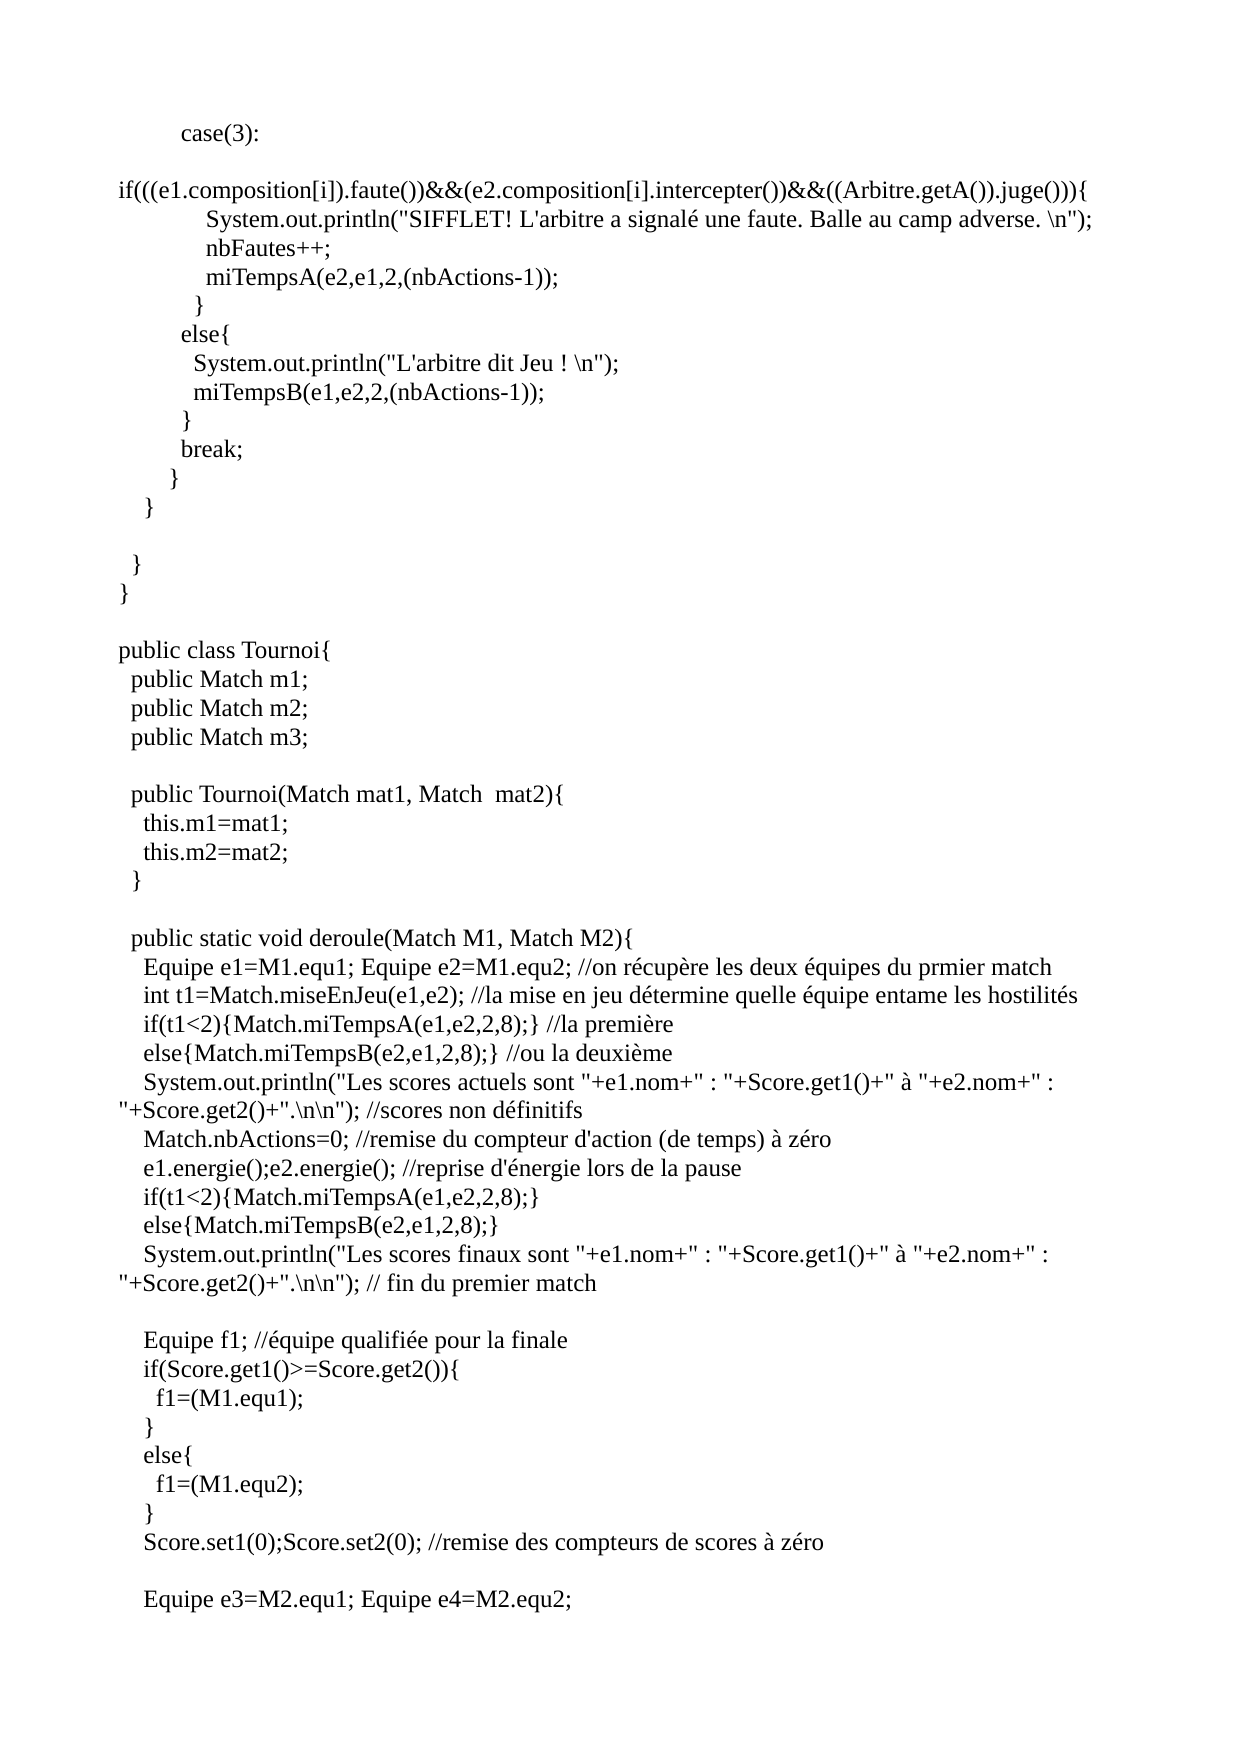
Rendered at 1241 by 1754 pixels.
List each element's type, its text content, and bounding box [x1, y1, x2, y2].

text Equipe f1; //équipe qualifiée pour la finale [118, 1326, 1122, 1354]
text miTempsB(e1,e2,2,(nbActions-1)); [118, 377, 1122, 406]
text } [118, 1412, 1122, 1441]
text else{Match.miTempsB(e2,e1,2,8);} [118, 1211, 1122, 1239]
text } [118, 549, 1122, 578]
text } [118, 578, 1122, 607]
text public class Tournoi{ [118, 636, 1122, 664]
text } [118, 492, 1122, 521]
text if(Score.get1()>=Score.get2()){ [118, 1354, 1122, 1383]
text this.m1=mat1; [118, 808, 1122, 837]
text else{ [118, 1441, 1122, 1469]
text System.out.println("SIFFLET! L'arbitre a signalé une faute. Balle au camp adverse. \n"); [118, 204, 1122, 233]
text Equipe e3=M2.equ1; Equipe e4=M2.equ2; [118, 1584, 1122, 1613]
text public Match m1; [118, 664, 1122, 693]
text public Tournoi(Match mat1, Match mat2){ [118, 779, 1122, 808]
text Score.set1(0);Score.set2(0); //remise des compteurs de scores à zéro [118, 1527, 1122, 1556]
text System.out.println("Les scores actuels sont "+e1.nom+" : "+Score.get1()+" à "+e2.nom+" : "+Score.get2()+".\n\n"); //scores non définitifs [118, 1067, 1122, 1124]
text } [118, 406, 1122, 434]
text f1=(M1.equ2); [118, 1469, 1122, 1498]
text case(3): [118, 118, 1122, 147]
text int t1=Match.miseEnJeu(e1,e2); //la mise en jeu détermine quelle équipe entame les hostilités [118, 981, 1122, 1009]
text Equipe e1=M1.equ1; Equipe e2=M1.equ2; //on récupère les deux équipes du prmier match [118, 952, 1122, 981]
text public Match m2; [118, 693, 1122, 722]
text } [118, 291, 1122, 319]
text } [118, 1498, 1122, 1527]
text f1=(M1.equ1); [118, 1383, 1122, 1412]
text nbFautes++; [118, 233, 1122, 262]
text break; [118, 434, 1122, 463]
text public static void deroule(Match M1, Match M2){ [118, 923, 1122, 952]
text System.out.println("Les scores finaux sont "+e1.nom+" : "+Score.get1()+" à "+e2.nom+" : "+Score.get2()+".\n\n"); // fin du premier match [118, 1239, 1122, 1297]
text } [118, 866, 1122, 894]
text Match.nbActions=0; //remise du compteur d'action (de temps) à zéro [118, 1124, 1122, 1153]
text } [118, 463, 1122, 492]
text if(((e1.composition[i]).faute())&&(e2.composition[i].intercepter())&&((Arbitre.getA()).juge())){ [118, 147, 1122, 204]
text if(t1<2){Match.miTempsA(e1,e2,2,8);} [118, 1182, 1122, 1211]
text if(t1<2){Match.miTempsA(e1,e2,2,8);} //la première [118, 1009, 1122, 1038]
text else{ [118, 319, 1122, 348]
text public Match m3; [118, 722, 1122, 751]
text else{Match.miTempsB(e2,e1,2,8);} //ou la deuxième [118, 1038, 1122, 1067]
text System.out.println("L'arbitre dit Jeu ! \n"); [118, 348, 1122, 377]
text miTempsA(e2,e1,2,(nbActions-1)); [118, 262, 1122, 291]
text this.m2=mat2; [118, 837, 1122, 866]
text e1.energie();e2.energie(); //reprise d'énergie lors de la pause [118, 1153, 1122, 1182]
